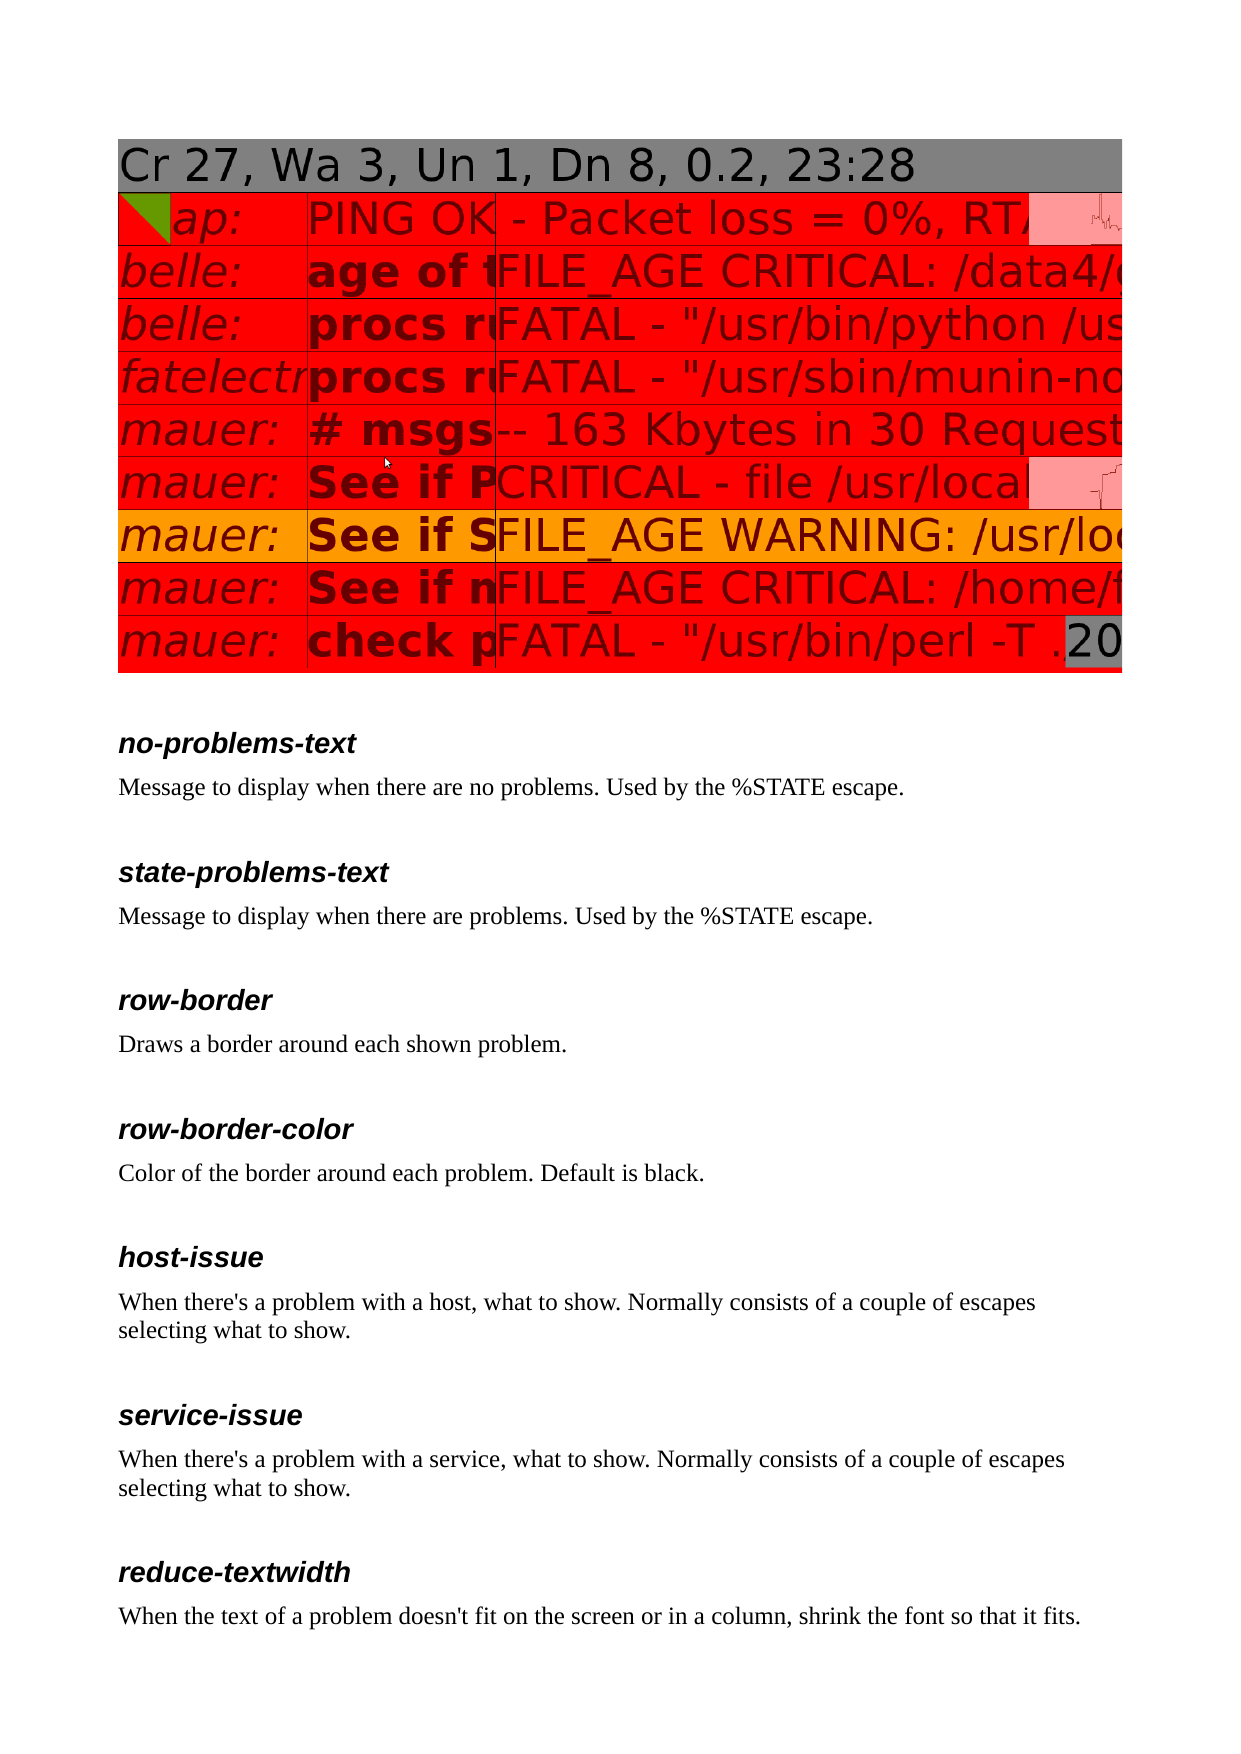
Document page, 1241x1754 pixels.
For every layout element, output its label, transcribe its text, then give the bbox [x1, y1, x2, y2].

text Message to display when there are problems. Used by the %STATE escape. [118, 901, 1122, 930]
text Color of the border around each problem. Default is black. [118, 1158, 1122, 1187]
text When there's a problem with a service, what to show. Normally consists of a couple of escapes selecting what to show. [118, 1444, 1122, 1501]
text When the text of a problem doesn't fit on the screen or in a column, shrink the font so that it fits. [118, 1601, 1122, 1630]
subtitle reduce-textwidth [118, 1555, 1122, 1589]
picture [118, 139, 1123, 673]
subtitle row-border-color [118, 1112, 1122, 1146]
subtitle state-problems-text [118, 855, 1122, 888]
text When there's a problem with a host, what to show. Normally consists of a couple of escapes selecting what to show. [118, 1287, 1122, 1344]
subtitle host-issue [118, 1241, 1122, 1274]
text Draws a border around each shown problem. [118, 1029, 1122, 1058]
subtitle no-problems-text [118, 726, 1122, 760]
subtitle service-issue [118, 1398, 1122, 1431]
subtitle row-border [118, 983, 1122, 1017]
text Message to display when there are no problems. Used by the %STATE escape. [118, 772, 1122, 801]
